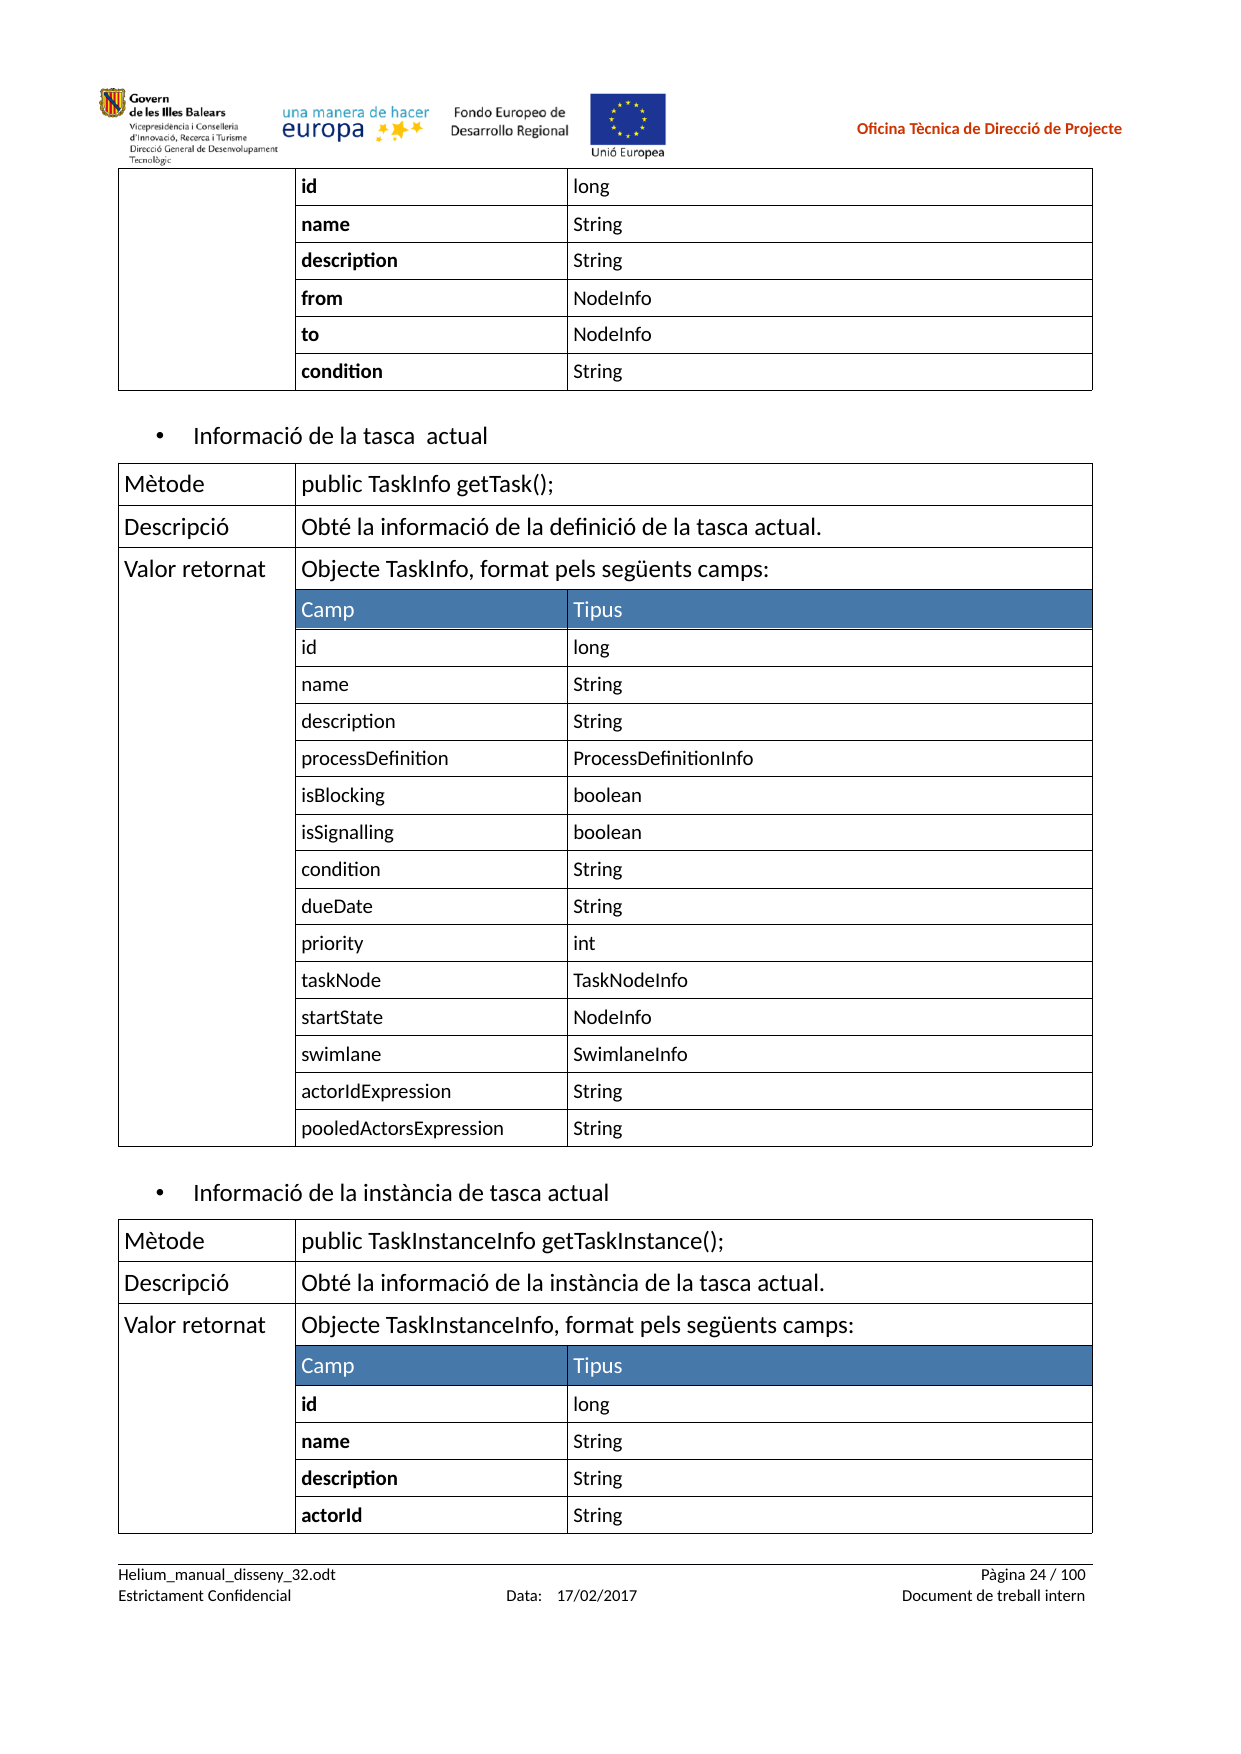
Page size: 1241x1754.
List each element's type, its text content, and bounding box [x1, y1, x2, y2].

table_cell from [296, 280, 567, 316]
table_cell long [568, 169, 1092, 205]
table_cell Objecte TaskInstanceInfo, format pels següents camps: [296, 1304, 1092, 1345]
table_cell String [568, 704, 1092, 739]
table_cell description [296, 704, 567, 739]
table_cell swimlane [296, 1036, 567, 1072]
table_cell Objecte TaskInfo, format pels següents camps: [296, 548, 1092, 589]
table_cell Camp [296, 1346, 567, 1385]
table_cell Obté la informació de la instància de la tasca actual. [296, 1262, 1092, 1303]
table_cell int [568, 925, 1092, 961]
table_cell String [568, 851, 1092, 887]
list Informació de la tasca actual [156, 420, 1122, 451]
table_cell id [296, 169, 567, 205]
table_cell Descripció [119, 1262, 295, 1303]
table_header public TaskInstanceInfo getTaskInstance(); [296, 1220, 1092, 1261]
picture [99, 87, 668, 166]
table_cell Tipus [568, 590, 1092, 628]
table_cell Valor retornat [119, 1304, 295, 1533]
table_header Mètode [119, 1220, 295, 1261]
table_cell NodeInfo [568, 317, 1092, 353]
table_cell processDefinition [296, 741, 567, 776]
table_cell [119, 169, 295, 390]
table_cell name [296, 206, 567, 242]
table_cell Valor retornat [119, 548, 295, 1146]
table_cell long [568, 1386, 1092, 1422]
table_header Mètode [119, 464, 295, 505]
table_cell priority [296, 925, 567, 961]
table_cell SwimlaneInfo [568, 1036, 1092, 1072]
table_cell String [568, 1497, 1092, 1533]
table_cell Obté la informació de la definició de la tasca actual. [296, 506, 1092, 547]
table_cell boolean [568, 777, 1092, 813]
table_cell String [568, 206, 1092, 242]
table_cell id [296, 630, 567, 666]
table_cell String [568, 1073, 1092, 1109]
table_cell String [568, 354, 1092, 390]
table_cell Descripció [119, 506, 295, 547]
table_cell isSignalling [296, 815, 567, 850]
table_cell actorId [296, 1497, 567, 1533]
table_cell name [296, 1423, 567, 1459]
table_cell ProcessDefinitionInfo [568, 741, 1092, 776]
table_cell taskNode [296, 962, 567, 998]
table_cell startState [296, 999, 567, 1035]
table_cell String [568, 1110, 1092, 1146]
table_cell description [296, 1460, 567, 1496]
list Informació de la instància de tasca actual [156, 1177, 1122, 1207]
table_cell condition [296, 851, 567, 887]
table_cell boolean [568, 815, 1092, 850]
table_cell description [296, 243, 567, 279]
table_cell String [568, 889, 1092, 924]
table_cell NodeInfo [568, 280, 1092, 316]
table_cell long [568, 630, 1092, 666]
table_cell condition [296, 354, 567, 390]
table_cell id [296, 1386, 567, 1422]
table_cell String [568, 667, 1092, 702]
table_cell String [568, 1460, 1092, 1496]
table_cell Camp [296, 590, 567, 628]
table_cell to [296, 317, 567, 353]
table_header public TaskInfo getTask(); [296, 464, 1092, 505]
table_cell String [568, 1423, 1092, 1459]
table_cell pooledActorsExpression [296, 1110, 567, 1146]
table_cell actorIdExpression [296, 1073, 567, 1109]
table_cell isBlocking [296, 777, 567, 813]
table_cell dueDate [296, 889, 567, 924]
table_cell name [296, 667, 567, 702]
table_cell TaskNodeInfo [568, 962, 1092, 998]
table_cell String [568, 243, 1092, 279]
table_cell NodeInfo [568, 999, 1092, 1035]
table_cell Tipus [568, 1346, 1092, 1385]
